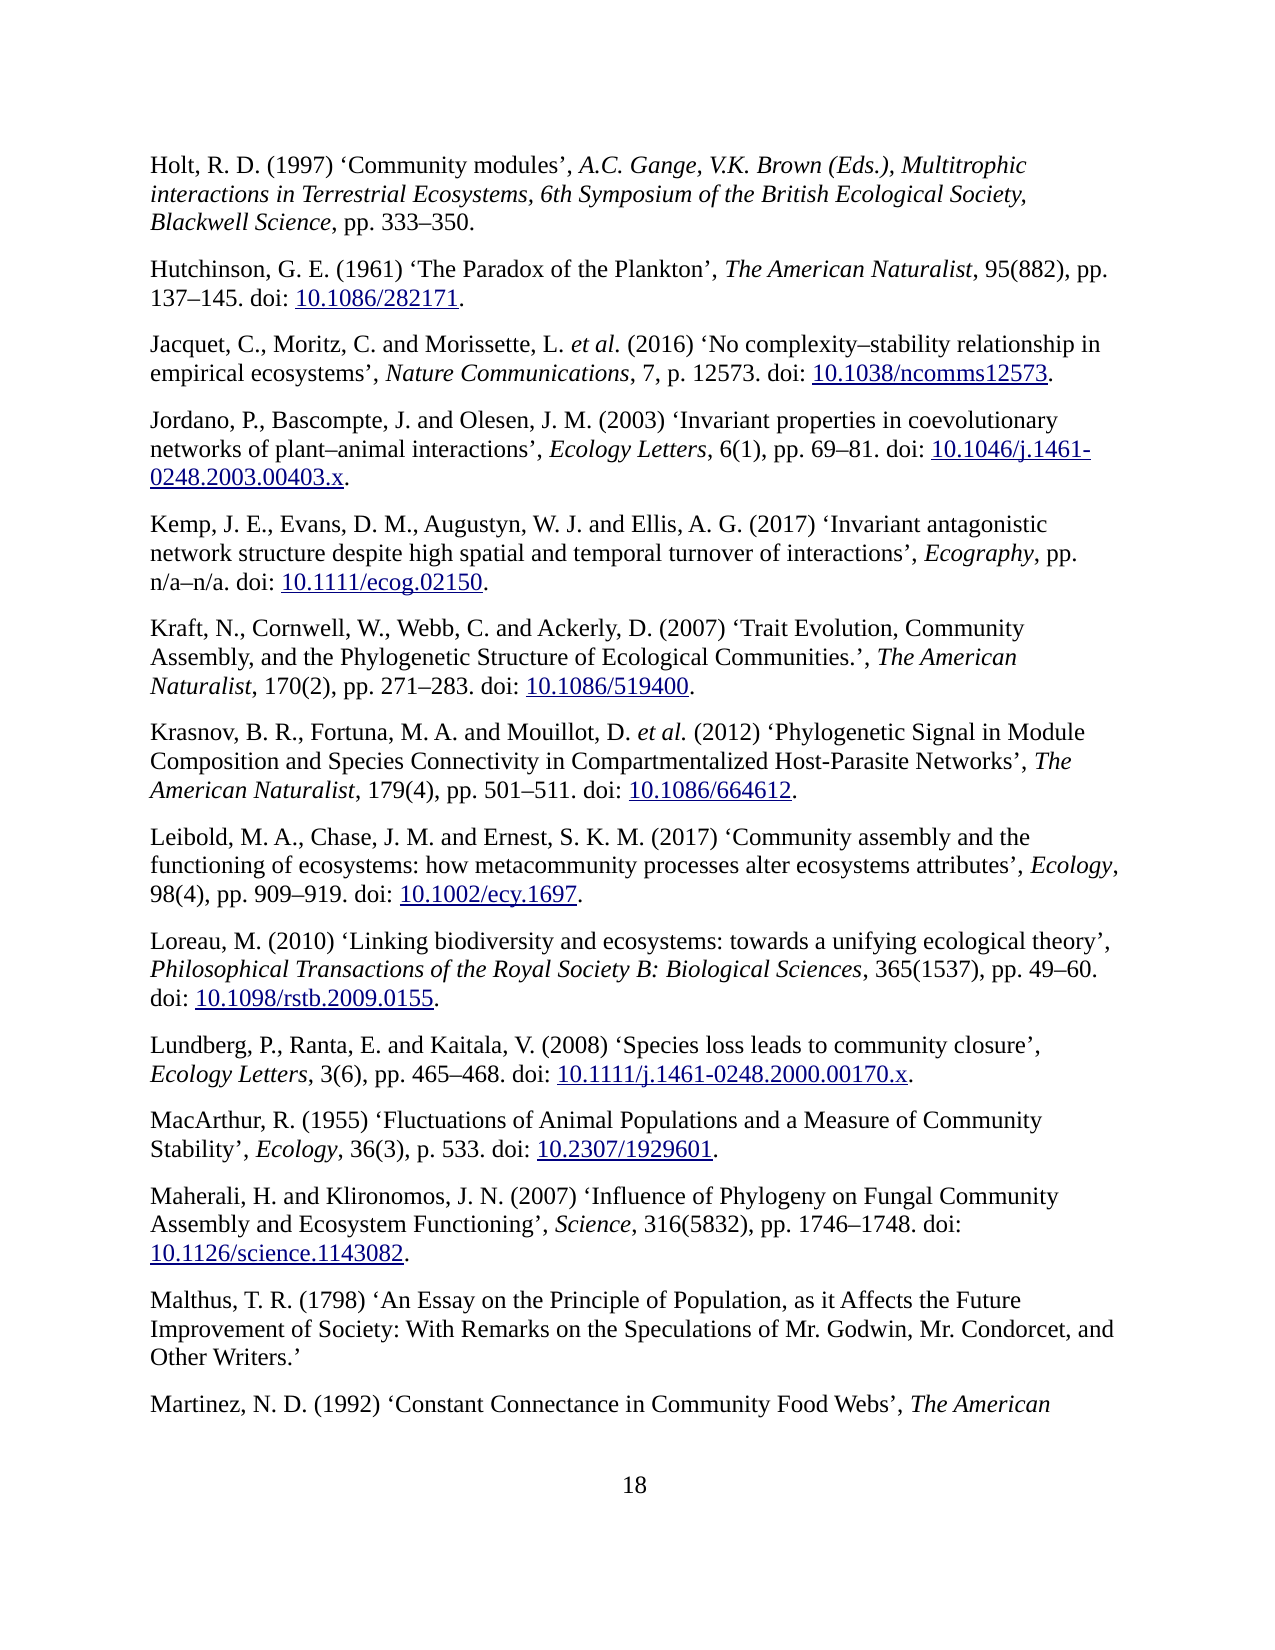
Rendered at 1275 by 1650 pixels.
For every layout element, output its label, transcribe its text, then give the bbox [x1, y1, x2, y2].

text MacArthur, R. (1955) ‘Fluctuations of Animal Populations and a Measure of Community Stability’, Ecology, 36(3), p. 533. doi: 10.2307/1929601. [150, 1105, 1125, 1163]
text Martinez, N. D. (1992) ‘Constant Connectance in Community Food Webs’, The American [150, 1389, 1125, 1418]
text Leibold, M. A., Chase, J. M. and Ernest, S. K. M. (2017) ‘Community assembly and the functioning of ecosystems: how metacommunity processes alter ecosystems attributes’, Ecology, 98(4), pp. 909–919. doi: 10.1002/ecy.1697. [150, 822, 1125, 908]
text Jacquet, C., Moritz, C. and Morissette, L. et al. (2016) ‘No complexity–stability relationship in empirical ecosystems’, Nature Communications, 7, p. 12573. doi: 10.1038/ncomms12573. [150, 329, 1125, 387]
text Malthus, T. R. (1798) ‘An Essay on the Principle of Population, as it Affects the Future Improvement of Society: With Remarks on the Speculations of Mr. Godwin, Mr. Condorcet, and Other Writers.’ [150, 1285, 1125, 1371]
text Krasnov, B. R., Fortuna, M. A. and Mouillot, D. et al. (2012) ‘Phylogenetic Signal in Module Composition and Species Connectivity in Compartmentalized Host-Parasite Networks’, The American Naturalist, 179(4), pp. 501–511. doi: 10.1086/664612. [150, 717, 1125, 804]
text Maherali, H. and Klironomos, J. N. (2007) ‘Influence of Phylogeny on Fungal Community Assembly and Ecosystem Functioning’, Science, 316(5832), pp. 1746–1748. doi: 10.1126/science.1143082. [150, 1181, 1125, 1267]
text Lundberg, P., Ranta, E. and Kaitala, V. (2008) ‘Species loss leads to community closure’, Ecology Letters, 3(6), pp. 465–468. doi: 10.1111/j.1461-0248.2000.00170.x. [150, 1030, 1125, 1087]
text Hutchinson, G. E. (1961) ‘The Paradox of the Plankton’, The American Naturalist, 95(882), pp. 137–145. doi: 10.1086/282171. [150, 254, 1125, 312]
text Loreau, M. (2010) ‘Linking biodiversity and ecosystems: towards a unifying ecological theory’, Philosophical Transactions of the Royal Society B: Biological Sciences, 365(1537), pp. 49–60. doi: 10.1098/rstb.2009.0155. [150, 926, 1125, 1012]
text Kraft, N., Cornwell, W., Webb, C. and Ackerly, D. (2007) ‘Trait Evolution, Community Assembly, and the Phylogenetic Structure of Ecological Communities.’, The American Naturalist, 170(2), pp. 271–283. doi: 10.1086/519400. [150, 613, 1125, 699]
text Kemp, J. E., Evans, D. M., Augustyn, W. J. and Ellis, A. G. (2017) ‘Invariant antagonistic network structure despite high spatial and temporal turnover of interactions’, Ecography, pp. n/a–n/a. doi: 10.1111/ecog.02150. [150, 509, 1125, 595]
text Jordano, P., Bascompte, J. and Olesen, J. M. (2003) ‘Invariant properties in coevolutionary networks of plant–animal interactions’, Ecology Letters, 6(1), pp. 69–81. doi: 10.1046/j.1461-0248.2003.00403.x. [150, 405, 1125, 491]
text Holt, R. D. (1997) ‘Community modules’, A.C. Gange, V.K. Brown (Eds.), Multitrophic interactions in Terrestrial Ecosystems, 6th Symposium of the British Ecological Society, Blackwell Science, pp. 333–350. [150, 150, 1125, 236]
